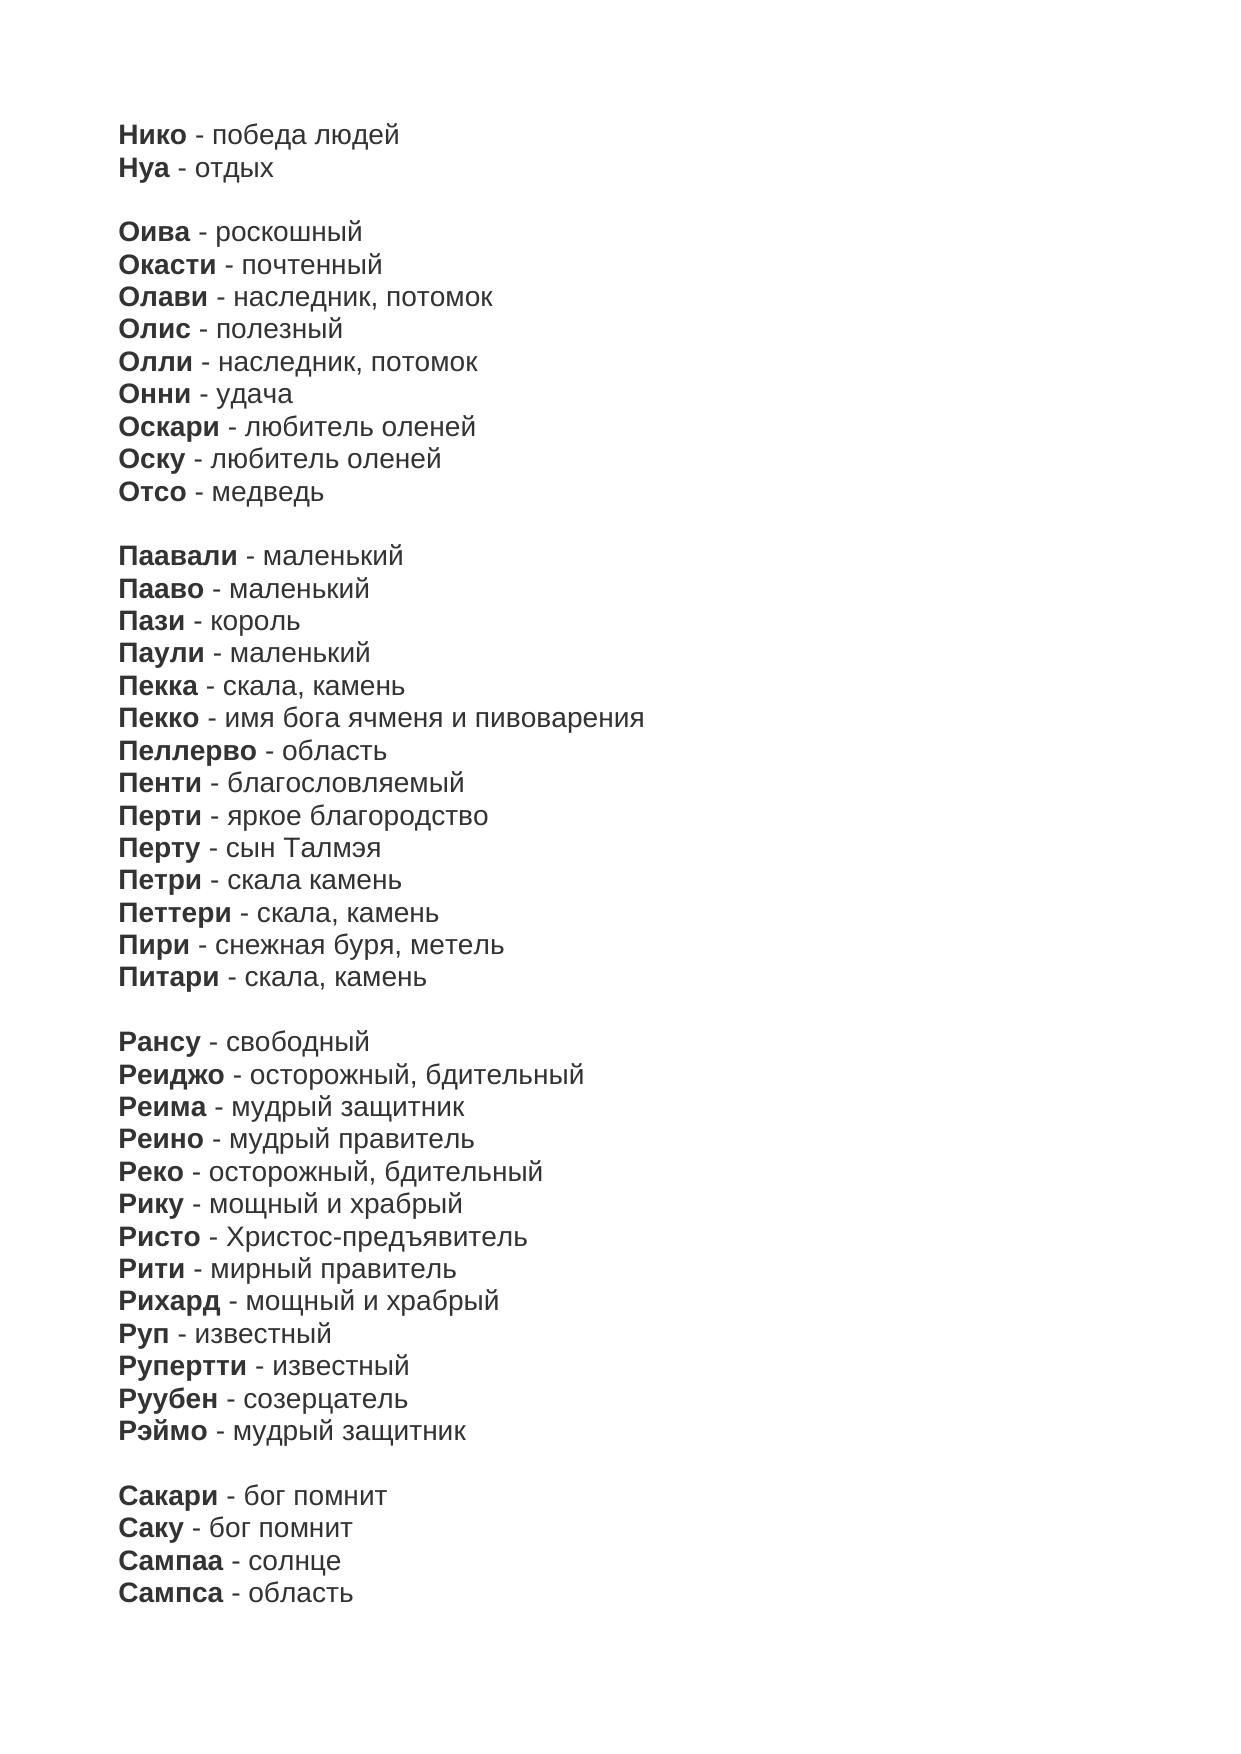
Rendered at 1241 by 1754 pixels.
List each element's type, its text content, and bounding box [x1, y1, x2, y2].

text Нико - победа людей Нуа - отдых Оива - роскошный Окасти - почтенный Олави - наследник, потомок Олис - полезный Олли - наследник, потомок Онни - удача Оскари - любитель оленей Оску - любитель оленей Отсо - медведь Паавали - маленький Пааво - маленький Пази - король Паули - маленький Пекка - скала, камень Пекко - имя бога ячменя и пивоварения Пеллерво - область Пенти - благословляемый Перти - яркое благородство Перту - сын Талмэя Петри - скала камень Петтери - скала, камень Пири - снежная буря, метель Питари - скала, камень Рансу - свободный Реиджо - осторожный, бдительный Реима - мудрый защитник Реино - мудрый правитель Реко - осторожный, бдительный Рику - мощный и храбрый Ристо - Христос-предъявитель Рити - мирный правитель Рихард - мощный и храбрый Руп - известный Рупертти - известный Руубен - созерцатель Рэймо - мудрый защитник Сакари - бог помнит Саку - бог помнит Сампаа - солнце Сампса - область [118, 118, 1122, 1608]
